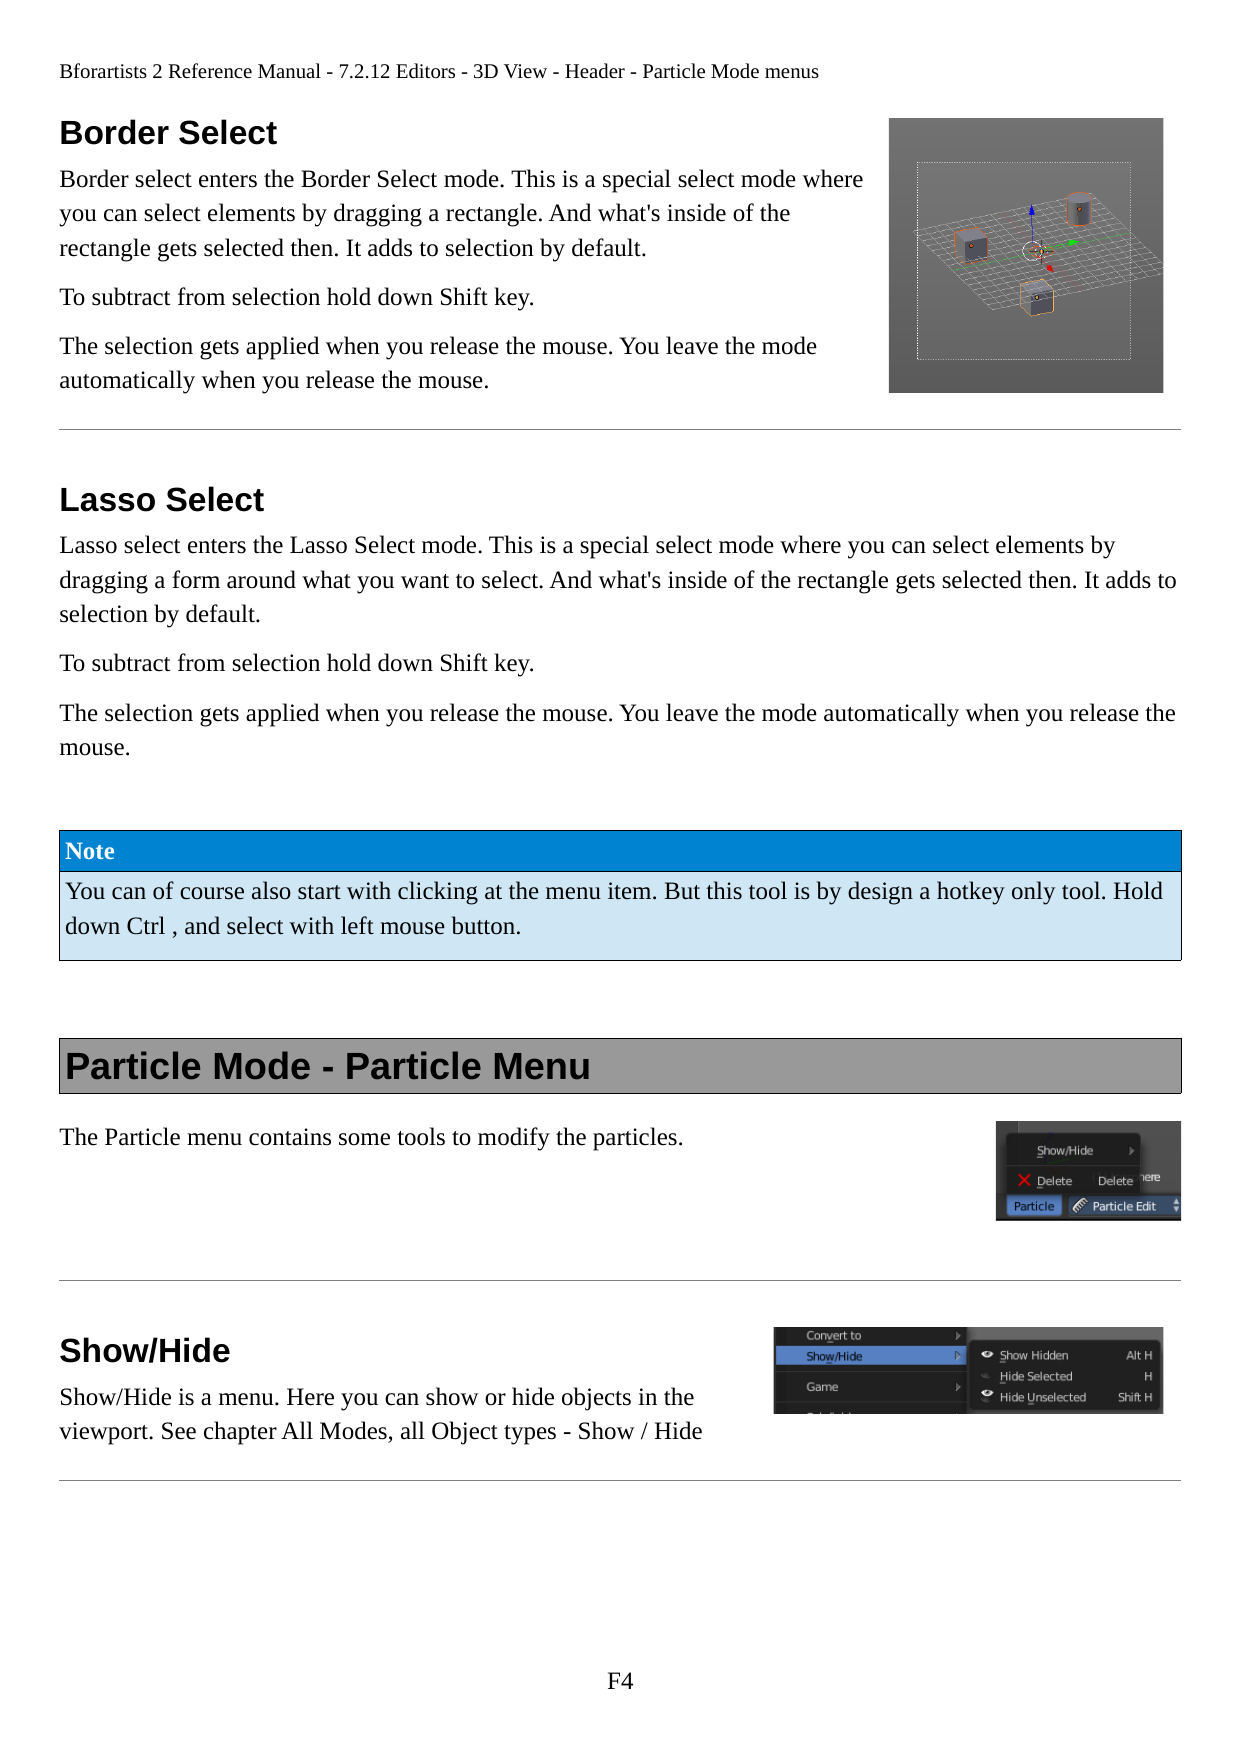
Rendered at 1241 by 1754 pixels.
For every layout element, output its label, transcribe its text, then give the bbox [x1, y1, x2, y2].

table_header Particle Mode - Particle Menu [60, 1039, 1181, 1093]
text The Particle menu contains some tools to modify the particles. [59, 1122, 995, 1151]
table_cell You can of course also start with clicking at the menu item. But this tool is by design a hotkey only tool. Hold down Ctrl , and select with left mouse button. [60, 872, 1181, 960]
picture [773, 1327, 1164, 1414]
subtitle Show/Hide [59, 1331, 773, 1369]
text To subtract from selection hold down Shift key. [59, 648, 1181, 677]
text Show/Hide is a menu. Here you can show or hide objects in the viewport. See chapter All Modes, all Object types - Show / Hide [59, 1382, 1181, 1445]
picture [995, 1121, 1182, 1221]
text To subtract from selection hold down Shift key. [59, 282, 888, 311]
text The selection gets applied when you release the mouse. You leave the mode automatically when you release the mouse. [59, 331, 1181, 394]
text Border select enters the Border Select mode. This is a special select mode where you can select elements by dragging a rectangle. And what's inside of the rectangle gets selected then. It adds to selection by default. [59, 164, 888, 261]
subtitle Lasso Select [59, 479, 1181, 518]
picture [888, 118, 1164, 393]
subtitle Border Select [59, 113, 1181, 151]
text Lasso select enters the Lasso Select mode. This is a special select mode where you can select elements by dragging a form around what you want to select. And what's inside of the rectangle gets selected then. It adds to selection by default. [59, 531, 1181, 628]
table_header Note [60, 831, 1181, 871]
subtitle [1164, 1331, 1181, 1369]
text The selection gets applied when you release the mouse. You leave the mode automatically when you release the mouse. [59, 698, 1181, 761]
